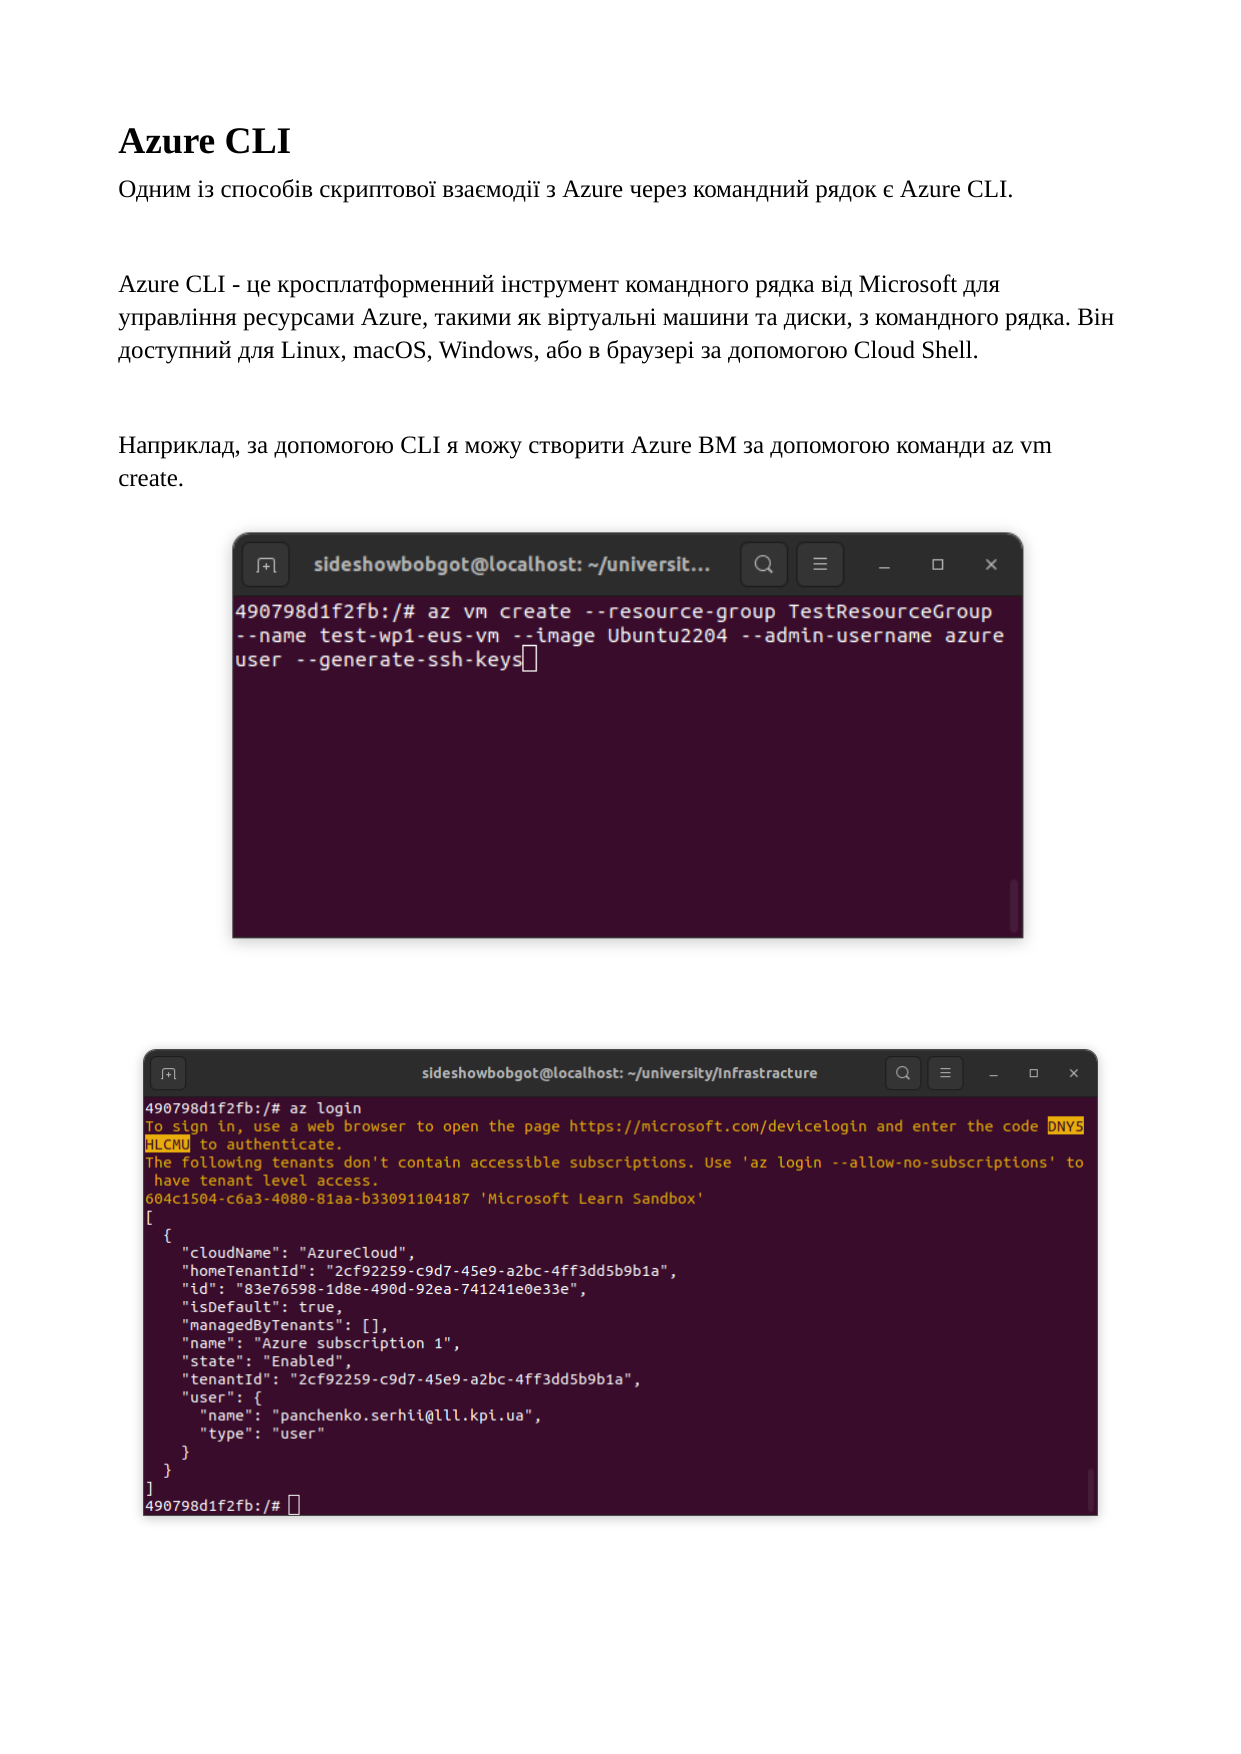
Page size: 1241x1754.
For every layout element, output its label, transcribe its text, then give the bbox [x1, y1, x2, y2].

subtitle Azure CLI [118, 118, 1122, 161]
text Azure CLI - це кросплатформенний інструмент командного рядка від Microsoft для управління ресурсами Azure, такими як віртуальні машини та диски, з командного рядка. Він доступний для Linux, macOS, Windows, або в браузері за допомогою Cloud Shell. [118, 269, 1122, 364]
picture [118, 1027, 1123, 1544]
text Одним із способів скриптової взаємодії з Azure через командний рядок є Azure CLI. [118, 174, 1122, 202]
text Наприклад, за допомогою CLI я можу створити Azure ВМ за допомогою команди az vm create. [118, 430, 1122, 492]
picture [199, 503, 1057, 976]
